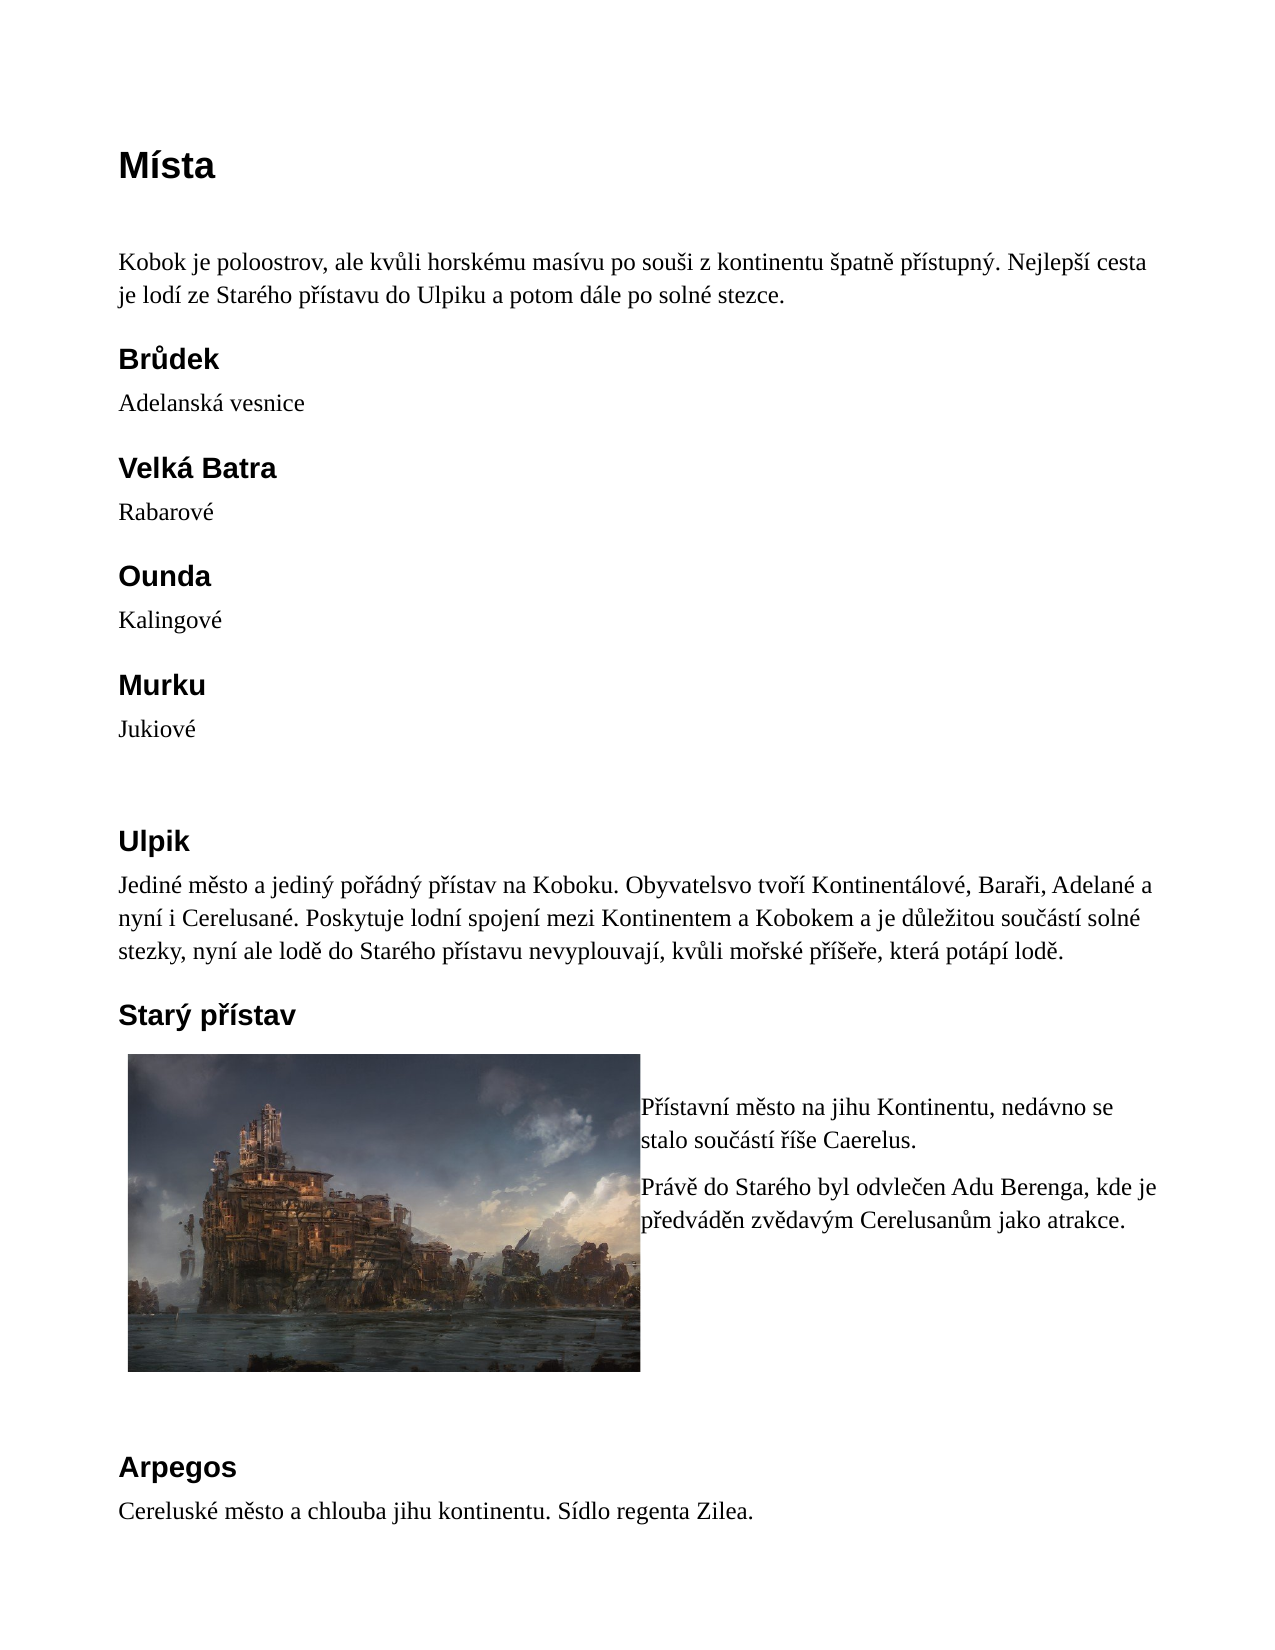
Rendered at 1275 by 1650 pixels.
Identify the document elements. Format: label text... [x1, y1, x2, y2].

picture [127, 1054, 641, 1372]
subtitle Arpegos [118, 1450, 1157, 1484]
subtitle Místa [118, 143, 1157, 187]
subtitle Murku [118, 667, 1157, 701]
text Kobok je poloostrov, ale kvůli horskému masívu po souši z kontinentu špatně přístupný. Nejlepší cesta je lodí ze Starého přístavu do Ulpiku a potom dále po solné stezce. [118, 247, 1157, 309]
text Rabarové [118, 497, 1157, 526]
subtitle Starý přístav [118, 998, 1157, 1032]
subtitle Velká Batra [118, 451, 1157, 484]
subtitle Brůdek [118, 342, 1157, 376]
text Cereluské město a chlouba jihu kontinentu. Sídlo regenta Zilea. [118, 1496, 1157, 1525]
text Právě do Starého byl odvlečen Adu Berenga, kde je předváděn zvědavým Cerelusanům jako atrakce. [641, 1172, 1157, 1234]
subtitle Ulpik [118, 823, 1157, 857]
text Přístavní město na jihu Kontinentu, nedávno se stalo součástí říše Caerelus. [641, 1092, 1157, 1153]
text Jediné město a jediný pořádný přístav na Koboku. Obyvatelsvo tvoří Kontinentálové, Baraři, Adelané a nyní i Cerelusané. Poskytuje lodní spojení mezi Kontinentem a Kobokem a je důležitou součástí solné stezky, nyní ale lodě do Starého přístavu nevyplouvají, kvůli mořské příšeře, která potápí lodě. [118, 870, 1157, 964]
text Kalingové [118, 605, 1157, 634]
text Adelanská vesnice [118, 388, 1157, 417]
subtitle Ounda [118, 559, 1157, 593]
text Jukiové [118, 714, 1157, 742]
